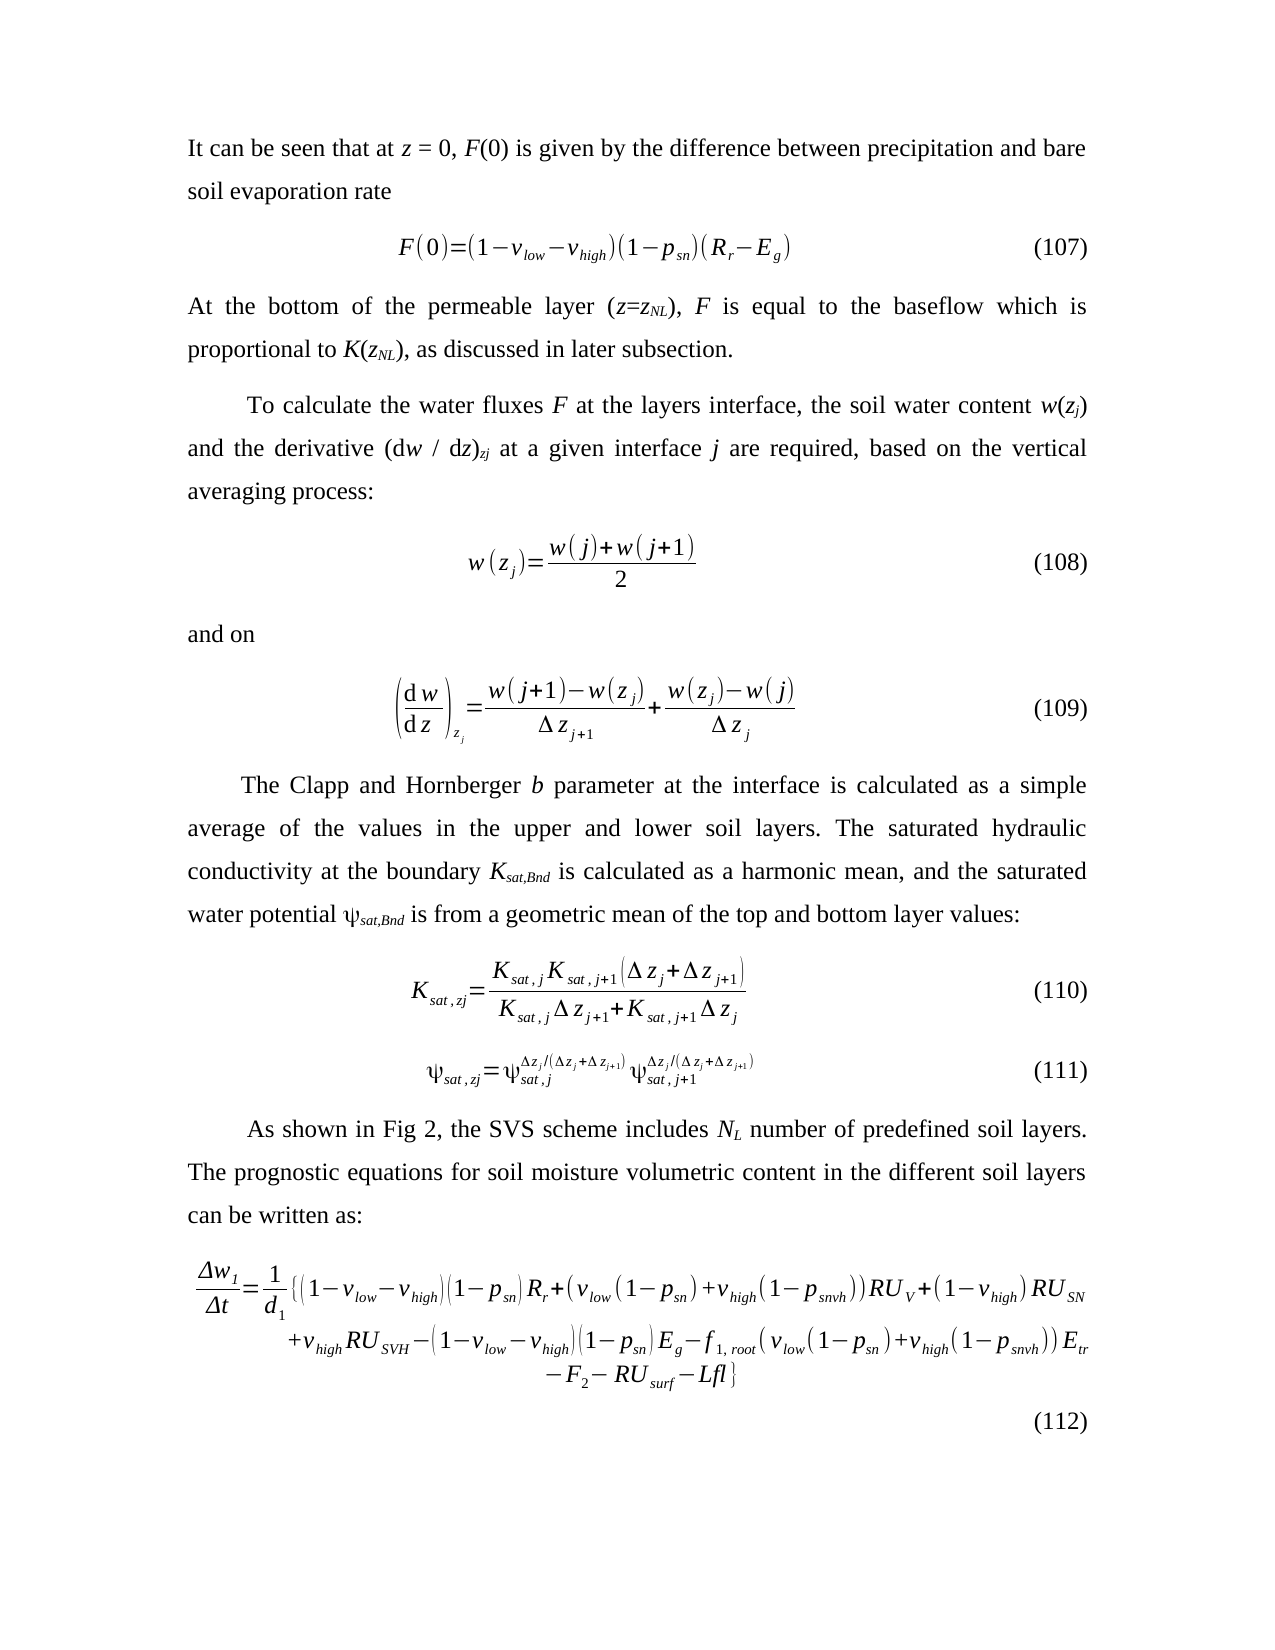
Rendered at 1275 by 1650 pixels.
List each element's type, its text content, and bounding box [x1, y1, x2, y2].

text It can be seen that at z = 0, F(0) is given by the difference between precipitation and bare soil evaporation rate [187, 133, 1087, 205]
text (112) [187, 1256, 1087, 1434]
text (110) [187, 955, 1087, 1025]
text At the bottom of the permeable layer (z=zNL), F is equal to the baseflow which is proportional to K(zNL), as discussed in later subsection. [187, 291, 1087, 363]
text and on [187, 619, 1087, 648]
text To calculate the water fluxes F at the layers interface, the soil water content w(zj) and the derivative (dw / dz)zj at a given interface j are required, based on the vertical averaging process: [187, 390, 1087, 505]
text (108) [187, 532, 1087, 593]
text (111) [187, 1052, 1087, 1087]
text As shown in Fig 2, the SVS scheme includes NL number of predefined soil layers. The prognostic equations for soil moisture volumetric content in the different soil layers can be written as: [187, 1114, 1087, 1229]
text (107) [187, 232, 1087, 264]
text (109) [187, 675, 1087, 743]
text The Clapp and Hornberger b parameter at the interface is calculated as a simple average of the values in the upper and lower soil layers. The saturated hydraulic conductivity at the boundary Ksat,Bnd is calculated as a harmonic mean, and the saturated water potential ysat,Bnd is from a geometric mean of the top and bottom layer values: [187, 770, 1087, 928]
